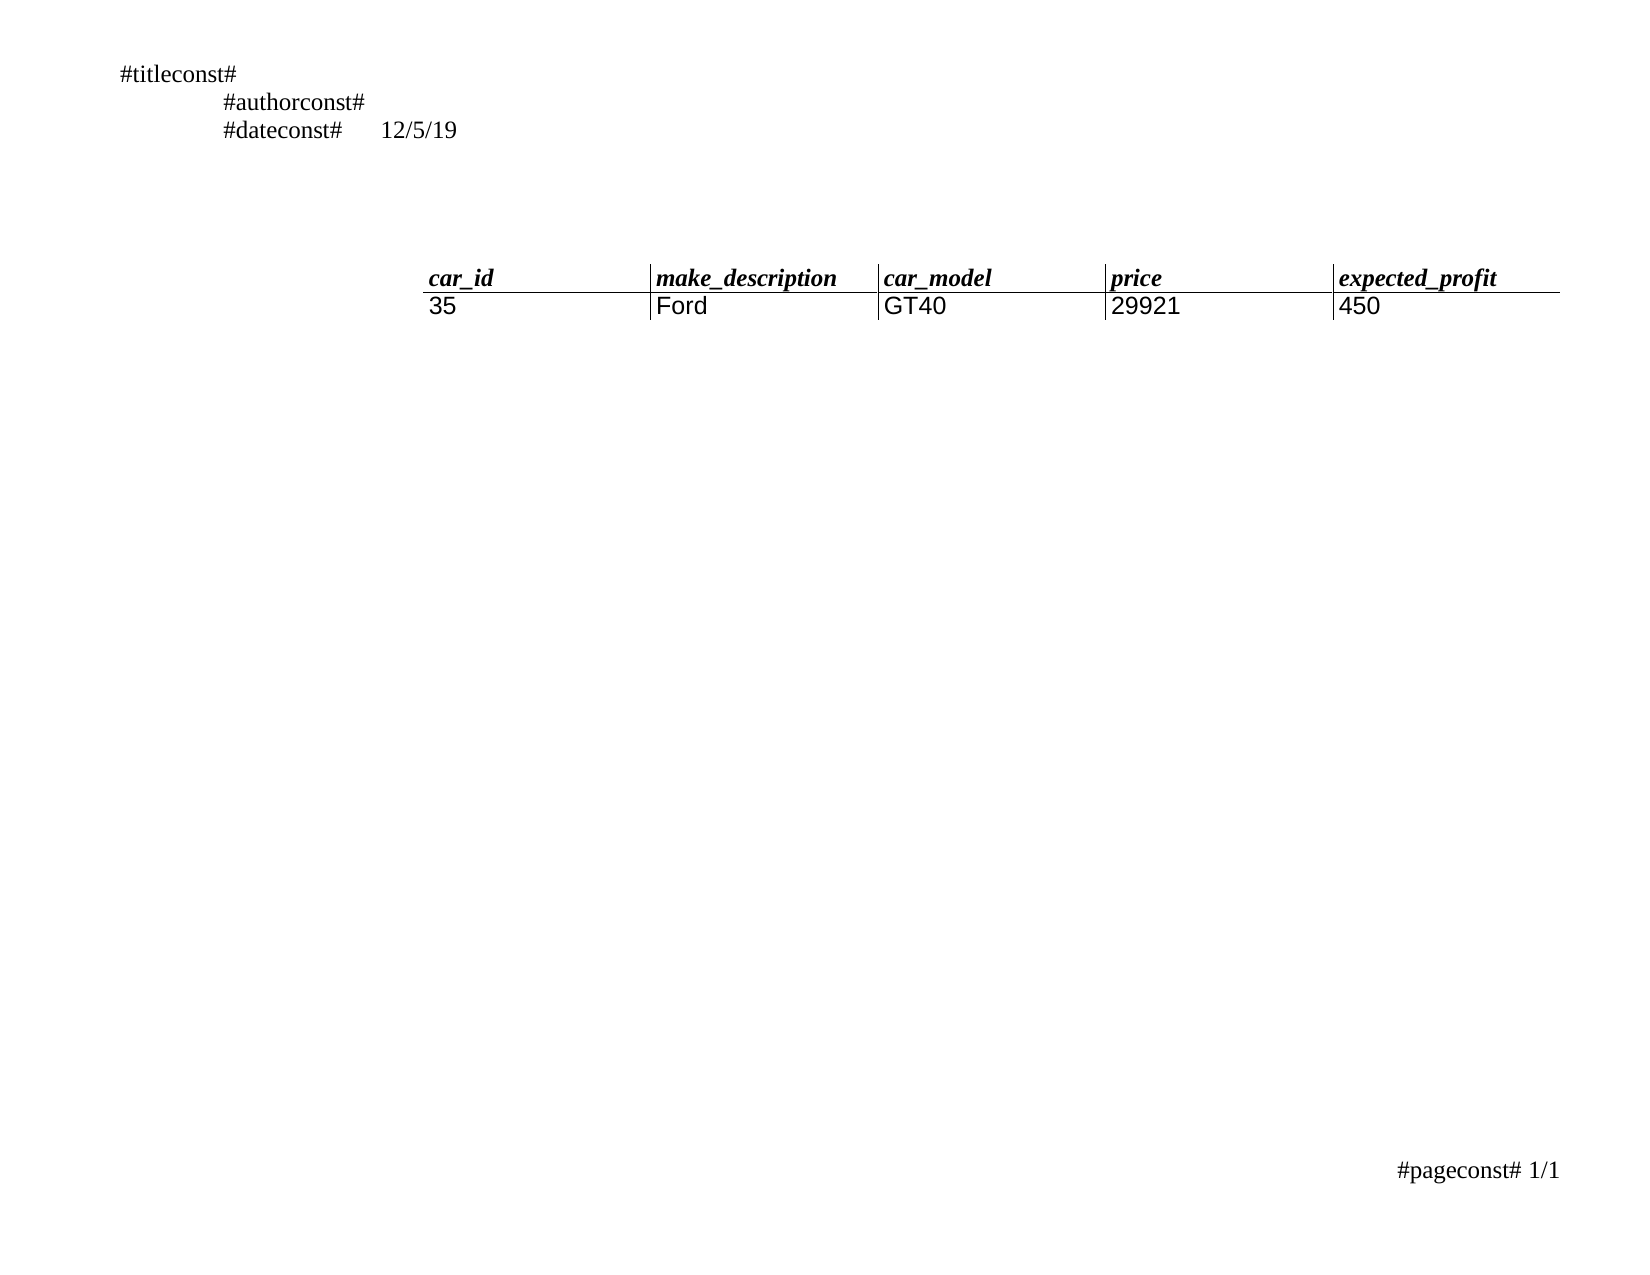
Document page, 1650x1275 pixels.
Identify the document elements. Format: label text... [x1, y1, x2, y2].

table_header price [1106, 264, 1332, 292]
table_header expected_profit [1334, 264, 1560, 292]
table_header car_model [879, 264, 1105, 292]
table_cell GT40 [879, 293, 1105, 320]
table_header make_description [651, 264, 877, 292]
table_cell 35 [423, 293, 650, 320]
table_cell 450 [1334, 293, 1560, 320]
table_cell Ford [651, 293, 877, 320]
table_cell 29921 [1106, 293, 1332, 320]
table_header car_id [423, 264, 650, 292]
